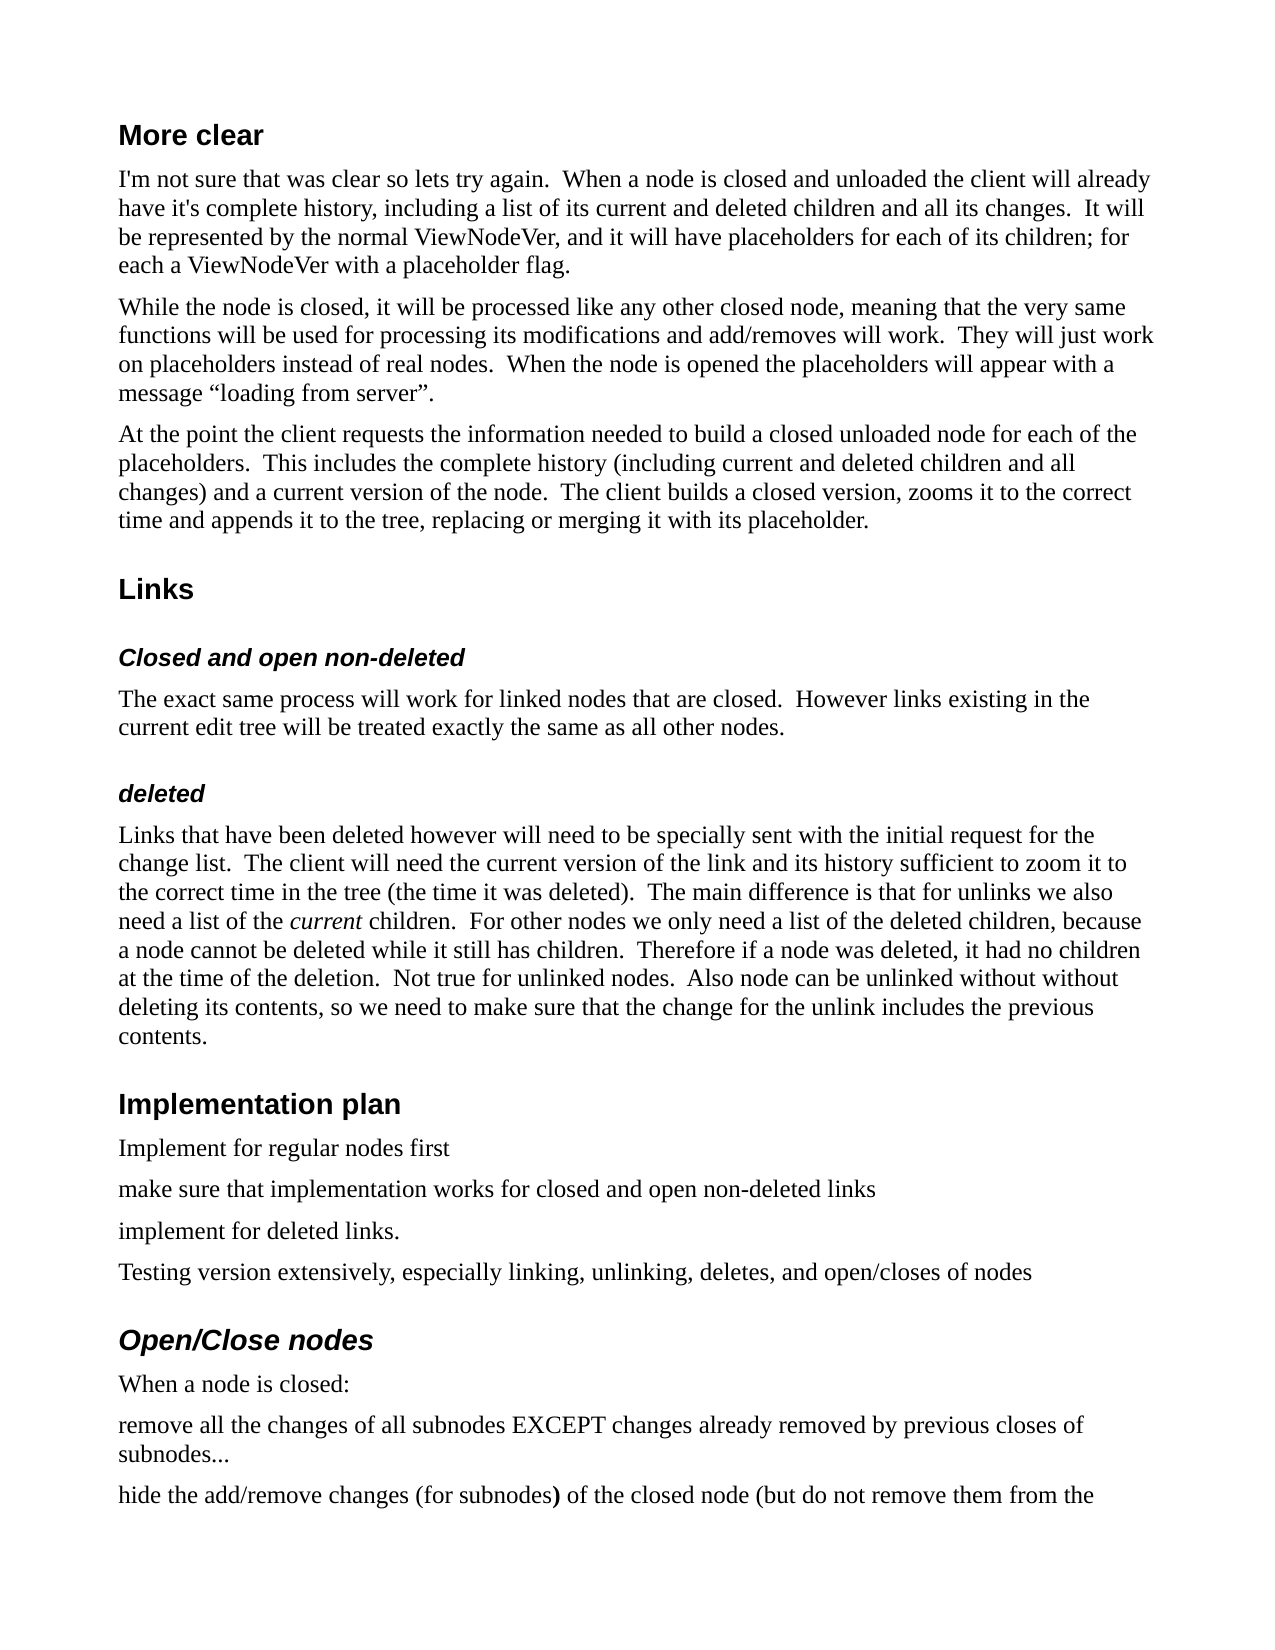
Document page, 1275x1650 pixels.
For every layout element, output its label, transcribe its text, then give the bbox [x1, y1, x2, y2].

text make sure that implementation works for closed and open non-deleted links [118, 1174, 1157, 1203]
subtitle Links [118, 572, 1157, 605]
subtitle More clear [118, 118, 1157, 152]
text Implement for regular nodes first [118, 1133, 1157, 1162]
subtitle Open/Close nodes [118, 1323, 1157, 1357]
text I'm not sure that was clear so lets try again. When a node is closed and unloaded the client will already have it's complete history, including a list of its current and deleted children and all its changes. It will be represented by the normal ViewNodeVer, and it will have placeholders for each of its children; for each a ViewNodeVer with a placeholder flag. [118, 164, 1157, 279]
text Testing version extensively, especially linking, unlinking, deletes, and open/closes of nodes [118, 1257, 1157, 1286]
text While the node is closed, it will be processed like any other closed node, meaning that the very same functions will be used for processing its modifications and add/removes will work. They will just work on placeholders instead of real nodes. When the node is opened the placeholders will appear with a message “loading from server”. [118, 292, 1157, 407]
text The exact same process will work for linked nodes that are closed. However links existing in the current edit tree will be treated exactly the same as all other nodes. [118, 684, 1157, 741]
text Links that have been deleted however will need to be specially sent with the initial request for the change list. The client will need the current version of the link and its history sufficient to zoom it to the correct time in the tree (the time it was deleted). The main difference is that for unlinks we also need a list of the current children. For other nodes we only need a list of the deleted children, because a node cannot be deleted while it still has children. Therefore if a node was deleted, it had no children at the time of the deletion. Not true for unlinked nodes. Also node can be unlinked without without deleting its contents, so we need to make sure that the change for the unlink includes the previous contents. [118, 820, 1157, 1050]
text remove all the changes of all subnodes EXCEPT changes already removed by previous closes of subnodes... [118, 1411, 1157, 1468]
text hide the add/remove changes (for subnodes) of the closed node (but do not remove them from the [118, 1481, 1157, 1509]
text implement for deleted links. [118, 1216, 1157, 1244]
subtitle Implementation plan [118, 1087, 1157, 1121]
text When a node is closed: [118, 1369, 1157, 1398]
subtitle Closed and open non-deleted [118, 643, 1157, 671]
text At the point the client requests the information needed to build a closed unloaded node for each of the placeholders. This includes the complete history (including current and deleted children and all changes) and a current version of the node. The client builds a closed version, zooms it to the correct time and appends it to the tree, replacing or merging it with its placeholder. [118, 419, 1157, 534]
subtitle deleted [118, 779, 1157, 807]
